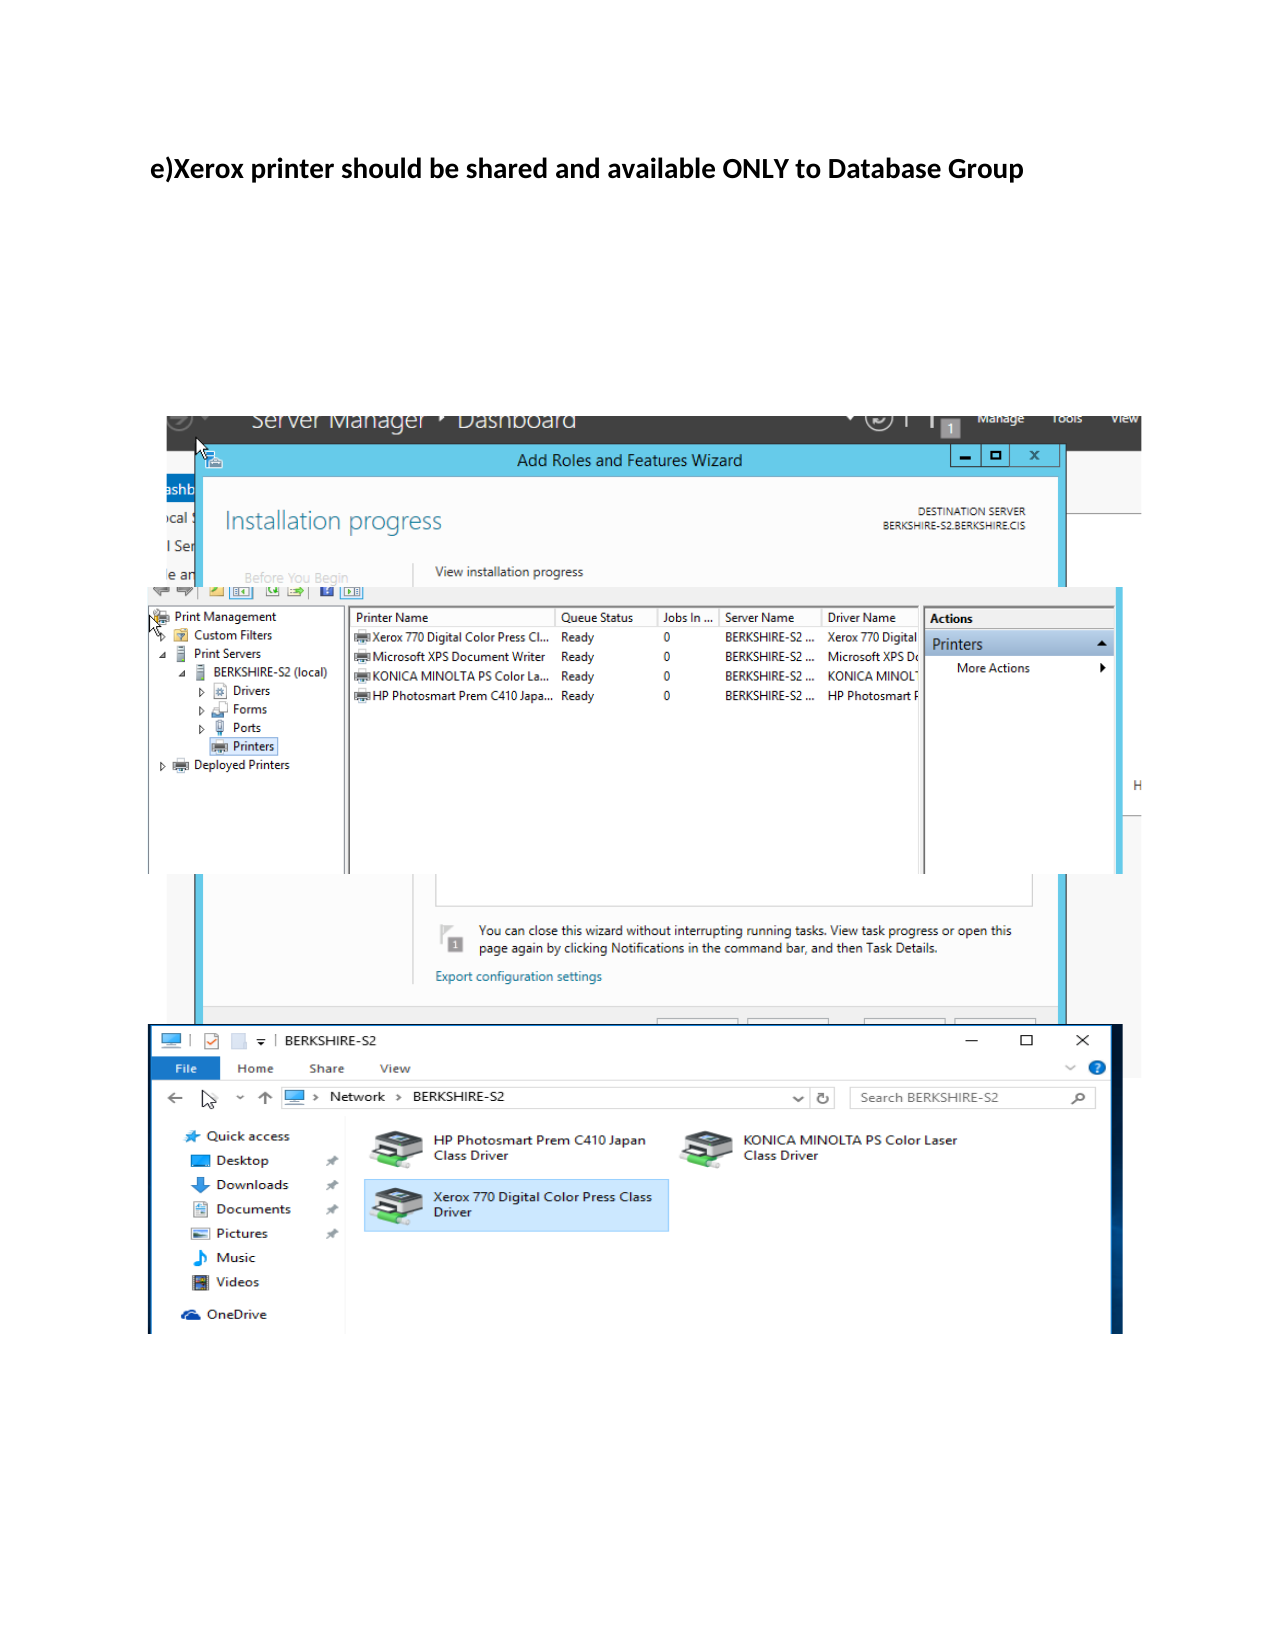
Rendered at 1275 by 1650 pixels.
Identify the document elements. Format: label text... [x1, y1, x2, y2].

picture [147, 416, 1142, 1334]
text e)Xerox printer should be shared and available ONLY to Database Group [150, 150, 1125, 186]
